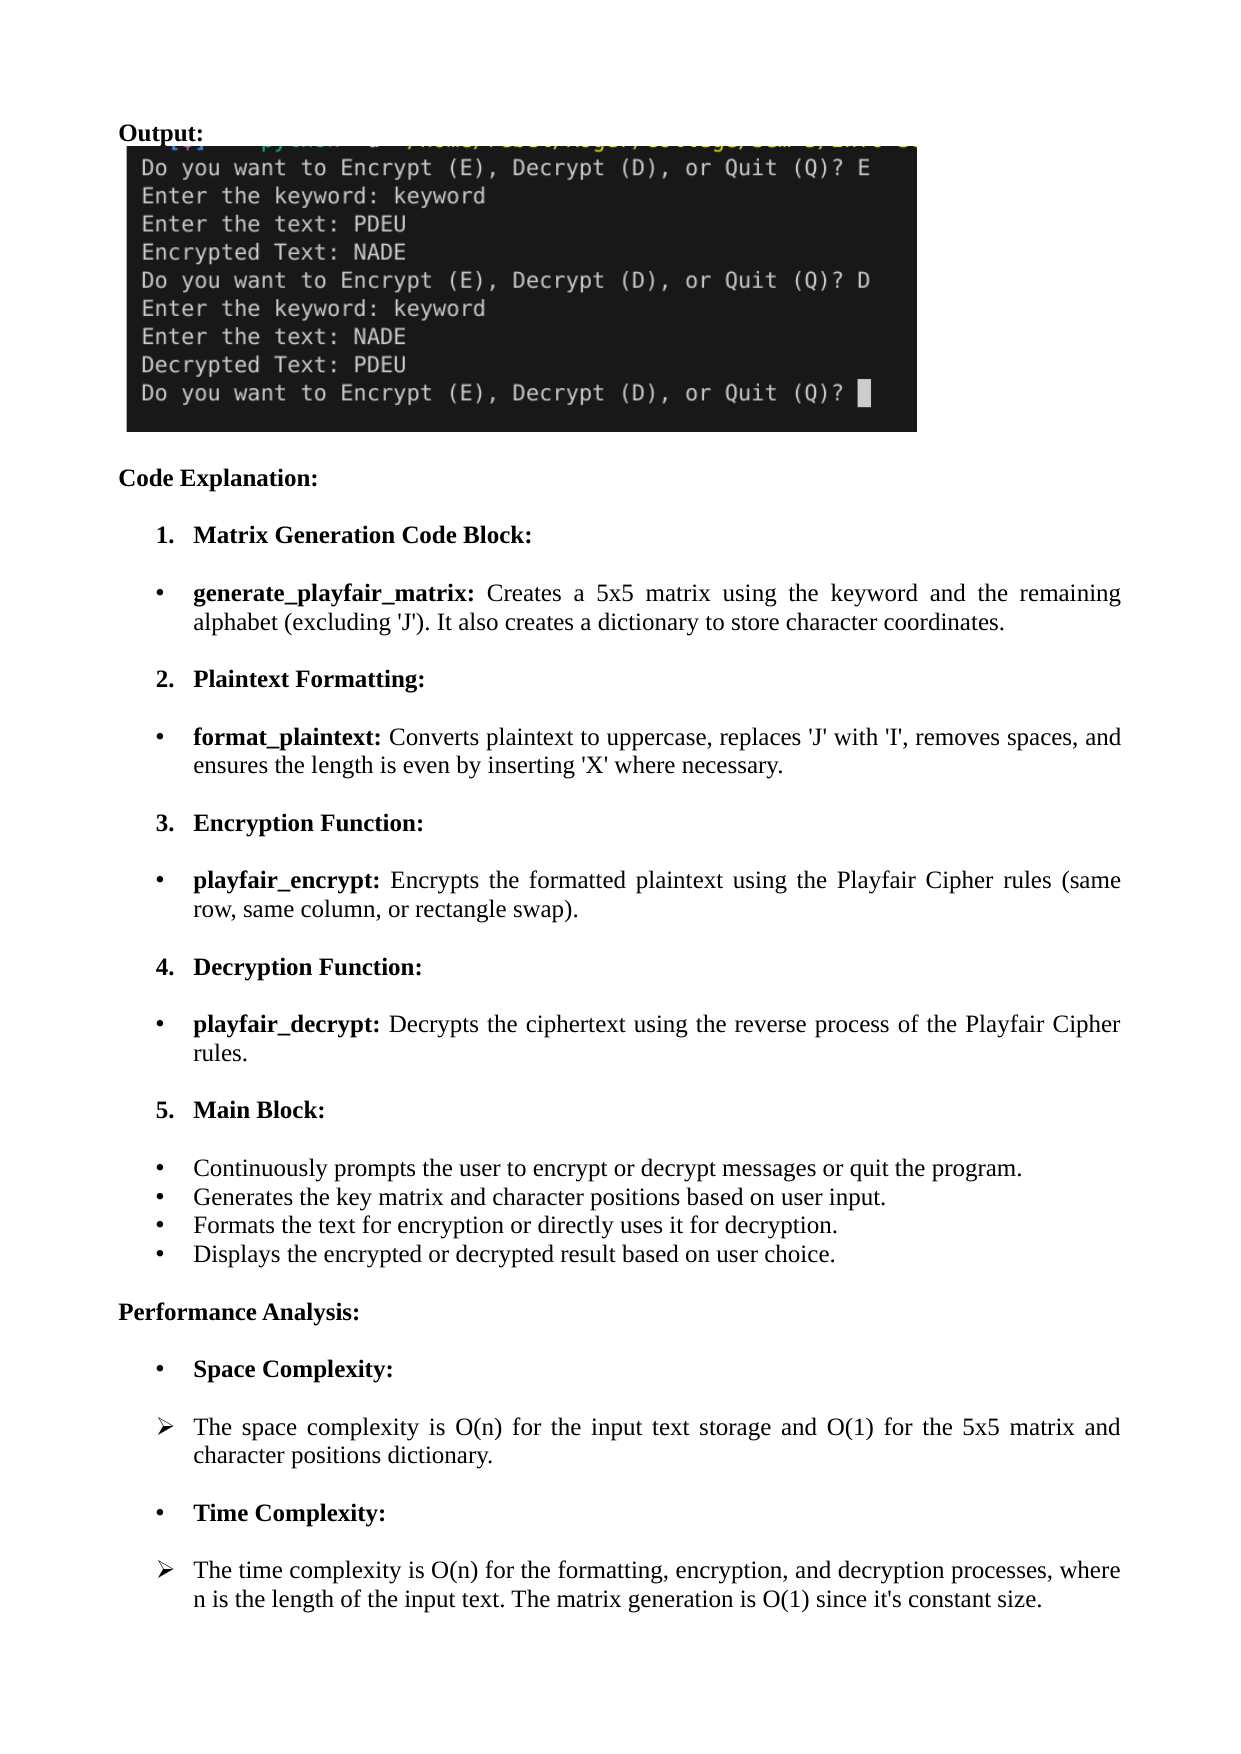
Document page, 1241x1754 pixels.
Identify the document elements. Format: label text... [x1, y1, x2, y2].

text Performance Analysis: [118, 1297, 1122, 1326]
list Space Complexity: [156, 1354, 1122, 1383]
list Encryption Function: [156, 808, 1122, 837]
list generate_playfair_matrix: Creates a 5x5 matrix using the keyword and the remaining alphabet (excluding 'J'). It also creates a dictionary to store character coordinates. [156, 578, 1122, 636]
list Decryption Function: [156, 952, 1122, 981]
list Plaintext Formatting: [156, 664, 1122, 693]
list Generates the key matrix and character positions based on user input. [156, 1182, 1122, 1211]
picture [126, 146, 917, 432]
list The space complexity is O(n) for the input text storage and O(1) for the 5x5 matrix and character positions dictionary. [156, 1412, 1122, 1469]
list playfair_encrypt: Encrypts the formatted plaintext using the Playfair Cipher rules (same row, same column, or rectangle swap). [156, 866, 1122, 923]
list Continuously prompts the user to encrypt or decrypt messages or quit the program. [156, 1153, 1122, 1182]
list format_plaintext: Converts plaintext to uppercase, replaces 'J' with 'I', removes spaces, and ensures the length is even by inserting 'X' where necessary. [156, 722, 1122, 779]
list Formats the text for encryption or directly uses it for decryption. [156, 1211, 1122, 1239]
list Time Complexity: [156, 1498, 1122, 1527]
list Matrix Generation Code Block: [156, 521, 1122, 549]
list playfair_decrypt: Decrypts the ciphertext using the reverse process of the Playfair Cipher rules. [156, 1009, 1122, 1067]
list The time complexity is O(n) for the formatting, encryption, and decryption processes, where n is the length of the input text. The matrix generation is O(1) since it's constant size. [156, 1556, 1122, 1613]
text Output: [118, 118, 1122, 147]
text Code Explanation: [118, 463, 1122, 492]
list Displays the encrypted or decrypted result based on user choice. [156, 1239, 1122, 1268]
list Main Block: [156, 1096, 1122, 1124]
